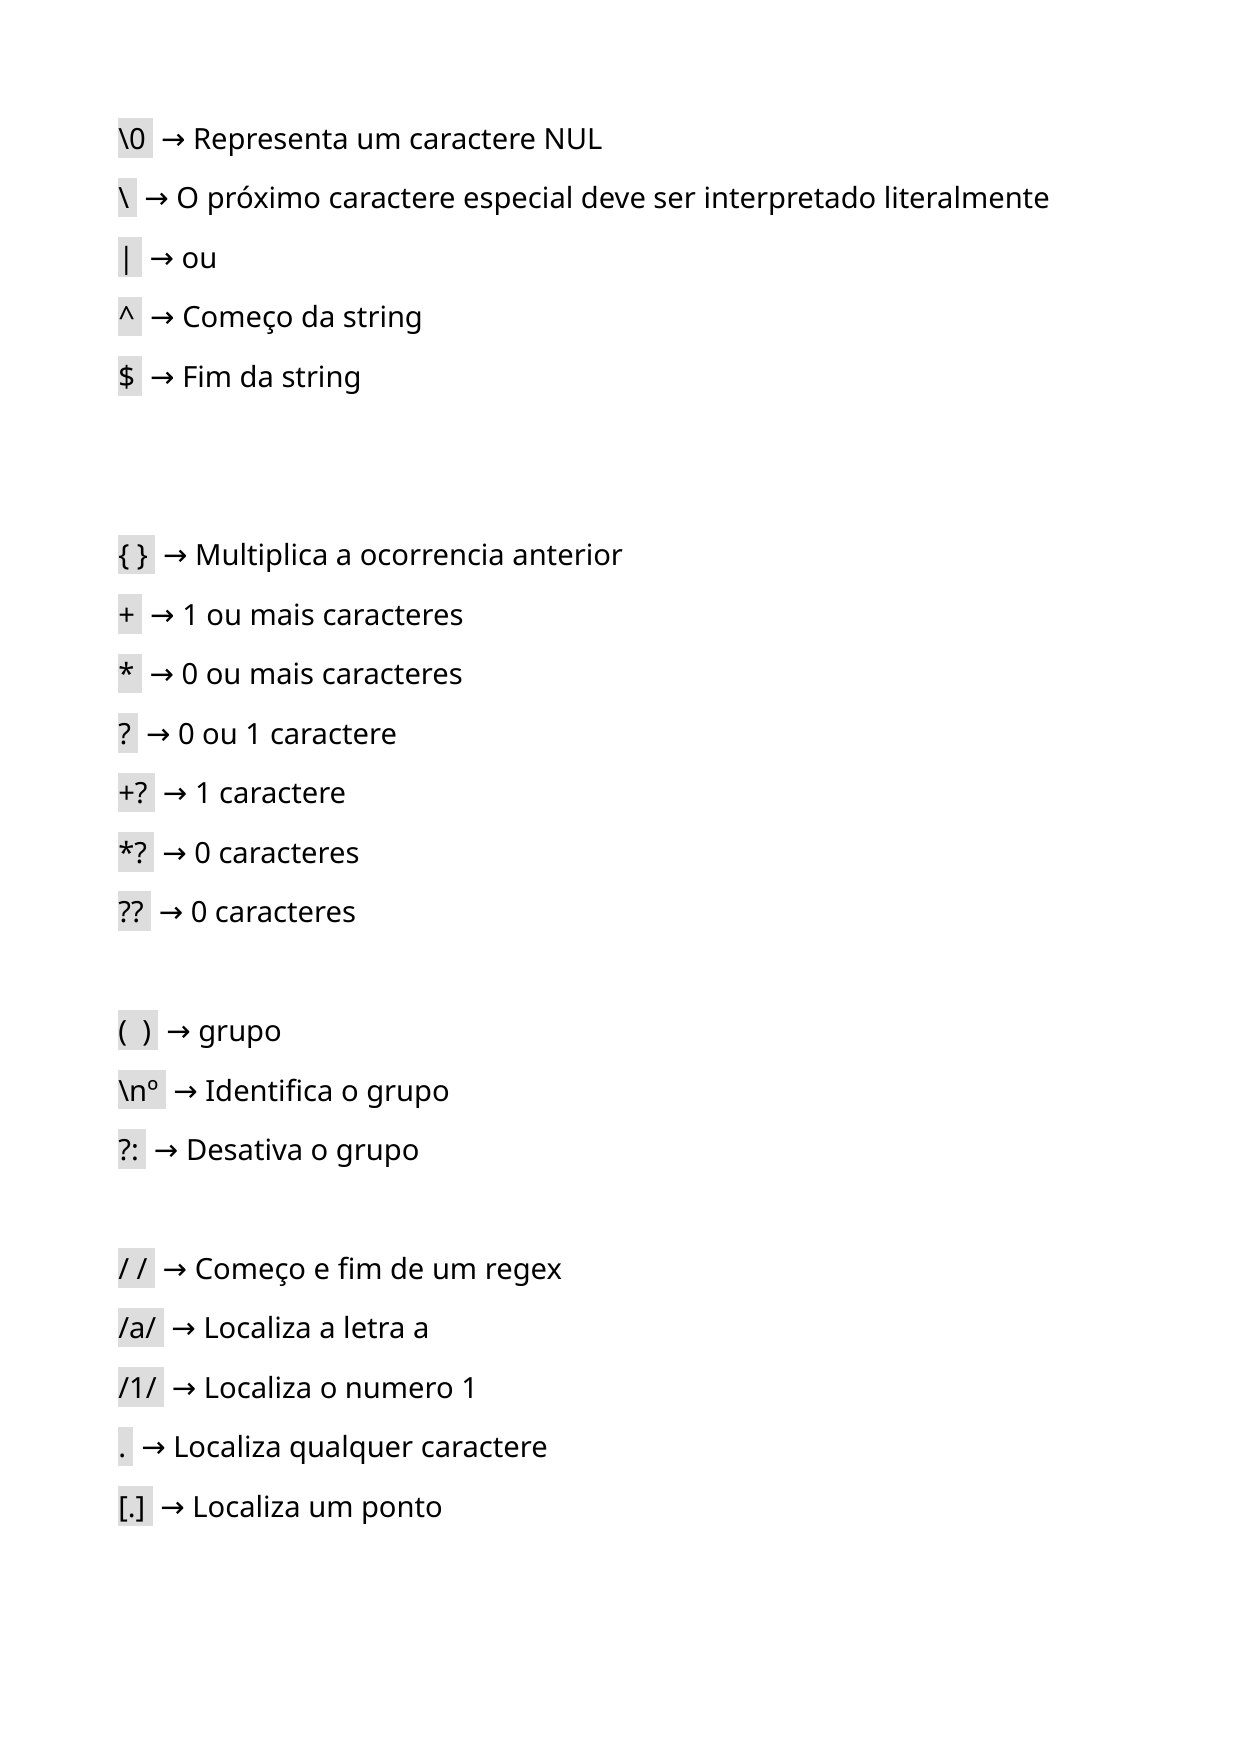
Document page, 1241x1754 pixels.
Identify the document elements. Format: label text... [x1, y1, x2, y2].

text + → 1 ou mais caracteres [118, 594, 1122, 634]
text | → ou [118, 237, 1122, 277]
text ?? → 0 caracteres [118, 891, 1122, 931]
text { } → Multiplica a ocorrencia anterior [118, 534, 1122, 574]
text /a/ → Localiza a letra a [118, 1308, 1122, 1347]
text $ → Fim da string [118, 356, 1122, 396]
text \nº → Identifica o grupo [118, 1070, 1122, 1109]
text +? → 1 caractere [118, 772, 1122, 812]
text ?: → Desativa o grupo [118, 1129, 1122, 1169]
text *? → 0 caracteres [118, 832, 1122, 872]
text \ → O próximo caractere especial deve ser interpretado literalmente [118, 178, 1122, 217]
text ( ) → grupo [118, 1010, 1122, 1050]
text /1/ → Localiza o numero 1 [118, 1367, 1122, 1407]
text ^ → Começo da string [118, 297, 1122, 336]
text \0 → Representa um caractere NUL [118, 118, 1122, 158]
text . → Localiza qualquer caractere [118, 1427, 1122, 1466]
text / / → Começo e fim de um regex [118, 1248, 1122, 1288]
text * → 0 ou mais caracteres [118, 653, 1122, 693]
text ? → 0 ou 1 caractere [118, 713, 1122, 753]
text [.] → Localiza um ponto [118, 1486, 1122, 1526]
